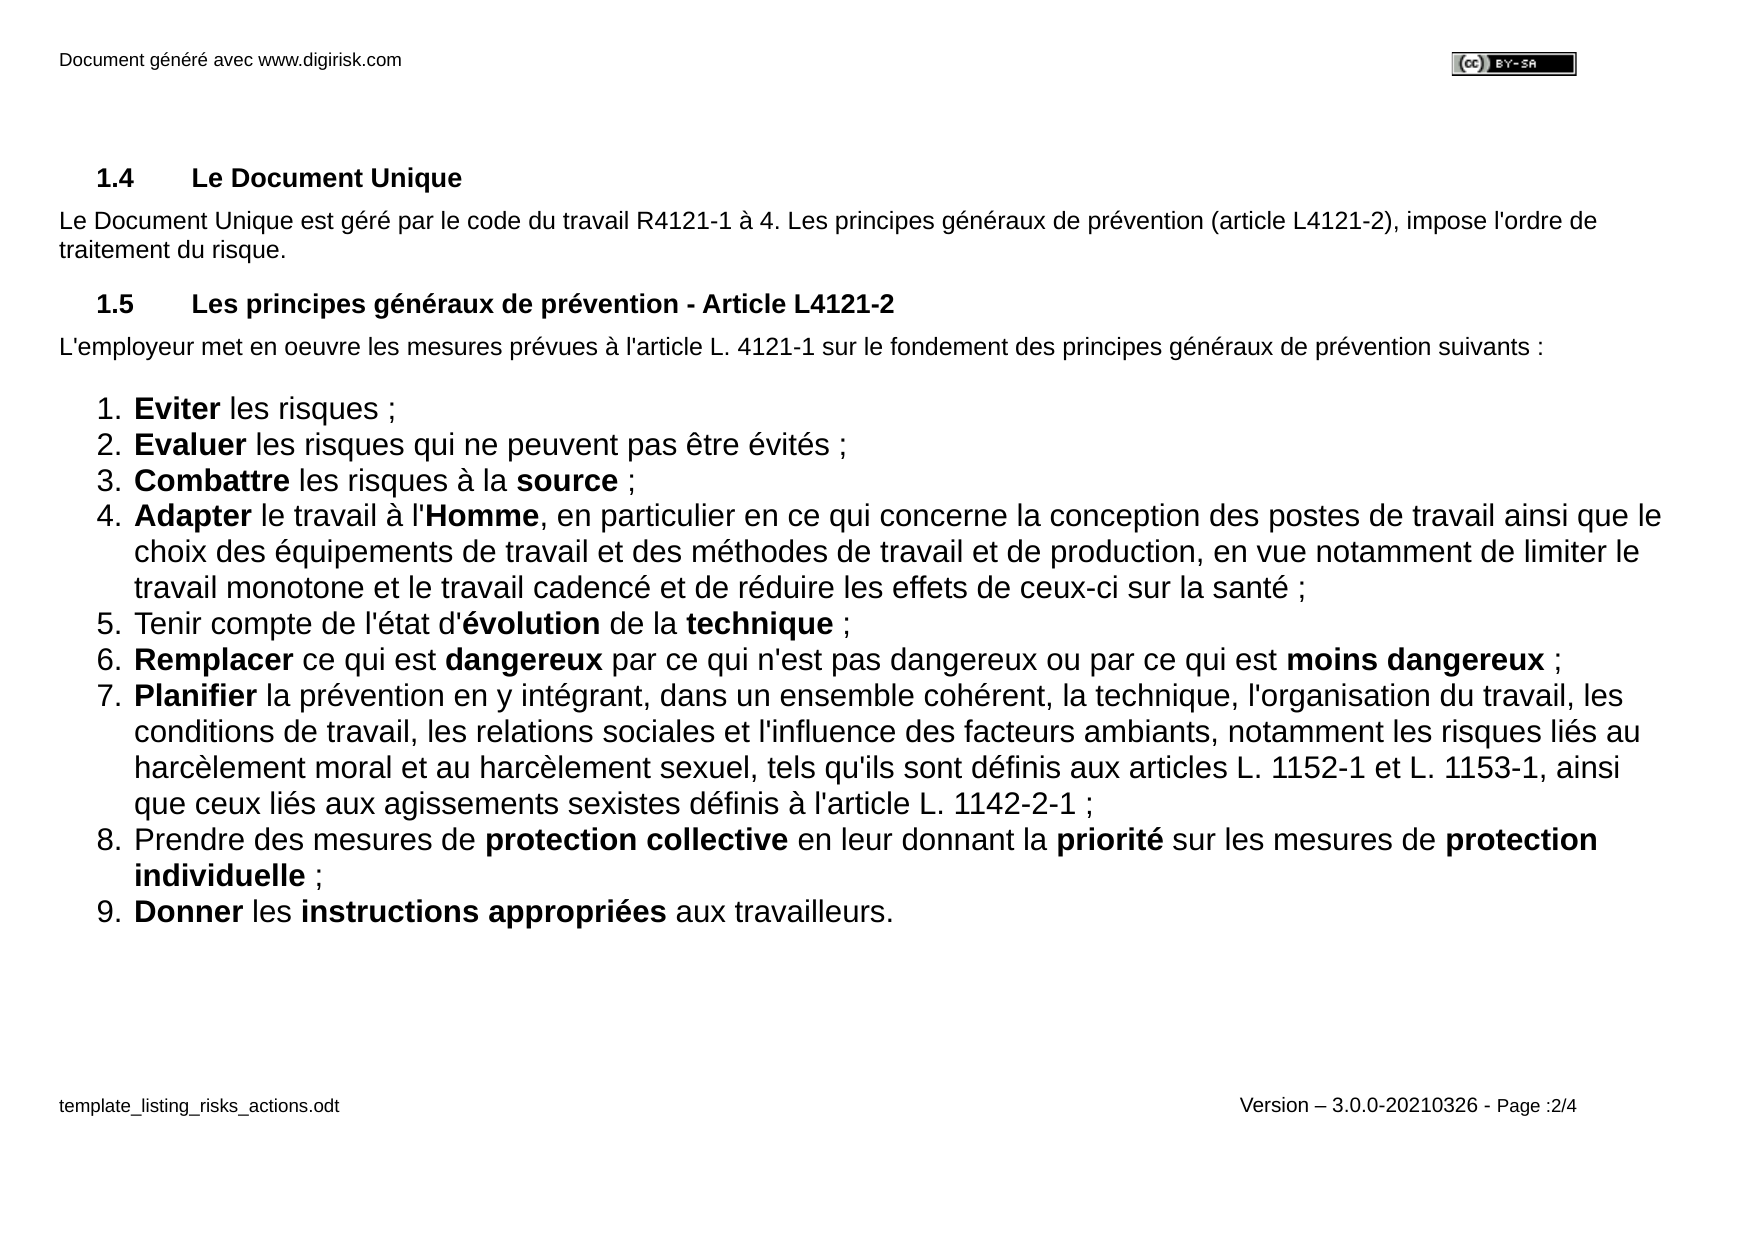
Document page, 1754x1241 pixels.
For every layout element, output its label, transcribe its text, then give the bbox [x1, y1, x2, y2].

picture [1451, 52, 1577, 76]
list Remplacer ce qui est dangereux par ce qui n'est pas dangereux ou par ce qui est moins dangereux ; [96, 641, 1671, 677]
list Evaluer les risques qui ne peuvent pas être évités ; [96, 426, 1671, 462]
list Tenir compte de l'état d'évolution de la technique ; [96, 605, 1671, 641]
list Adapter le travail à l'Homme, en particulier en ce qui concerne la conception des postes de travail ainsi que le choix des équipements de travail et des méthodes de travail et de production, en vue notamment de limiter le travail monotone et le travail cadencé et de réduire les effets de ceux-ci sur la santé ; [96, 497, 1671, 605]
subtitle Le Document Unique [88, 162, 1671, 193]
text L'employeur met en oeuvre les mesures prévues à l'article L. 4121-1 sur le fondement des principes généraux de prévention suivants : [59, 332, 1671, 361]
list Eviter les risques ; [96, 390, 1671, 426]
list Combattre les risques à la source ; [96, 462, 1671, 497]
subtitle Les principes généraux de prévention - Article L4121-2 [88, 288, 1671, 320]
list Donner les instructions appropriées aux travailleurs. [96, 893, 1671, 929]
list Prendre des mesures de protection collective en leur donnant la priorité sur les mesures de protection individuelle ; [96, 821, 1671, 893]
text Le Document Unique est géré par le code du travail R4121-1 à 4. Les principes généraux de prévention (article L4121-2), impose l'ordre de traitement du risque. [59, 206, 1671, 263]
list Planifier la prévention en y intégrant, dans un ensemble cohérent, la technique, l'organisation du travail, les conditions de travail, les relations sociales et l'influence des facteurs ambiants, notamment les risques liés au harcèlement moral et au harcèlement sexuel, tels qu'ils sont définis aux articles L. 1152-1 et L. 1153-1, ainsi que ceux liés aux agissements sexistes définis à l'article L. 1142-2-1 ; [96, 677, 1671, 821]
